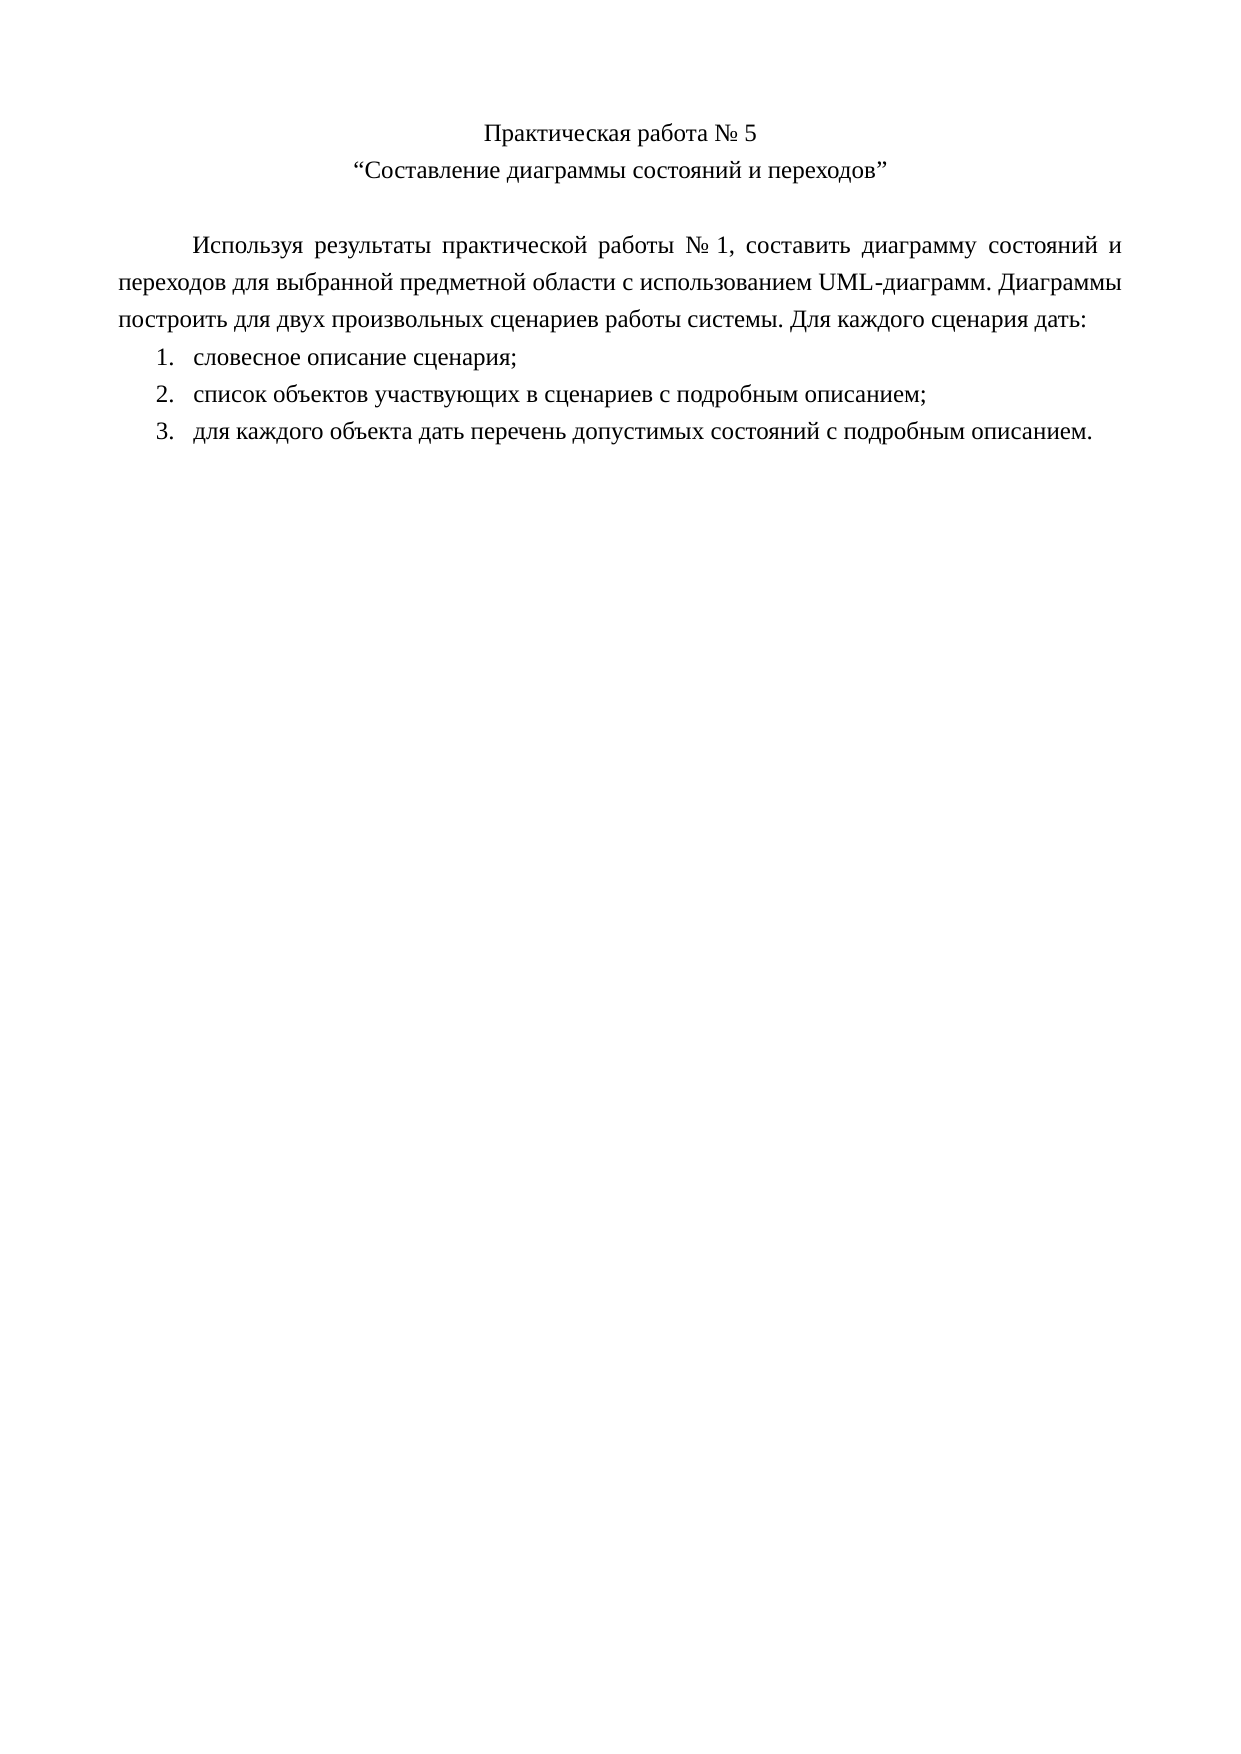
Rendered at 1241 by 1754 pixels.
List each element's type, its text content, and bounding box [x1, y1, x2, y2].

text Используя результаты практической работы № 1, составить диаграмму состояний и переходов для выбранной предметной области с использованием UML‑диаграмм. Диаграммы построить для двух произвольных сценариев работы системы. Для каждого сценария дать: [118, 230, 1122, 333]
list словесное описание сценария; [156, 342, 1122, 371]
list список объектов участвующих в сценариев с подробным описанием; [156, 379, 1122, 408]
text Практическая работа № 5 [118, 118, 1122, 147]
list для каждого объекта дать перечень допустимых состояний с подробным описанием. [156, 416, 1122, 445]
text “Составление диаграммы состояний и переходов” [118, 155, 1122, 184]
